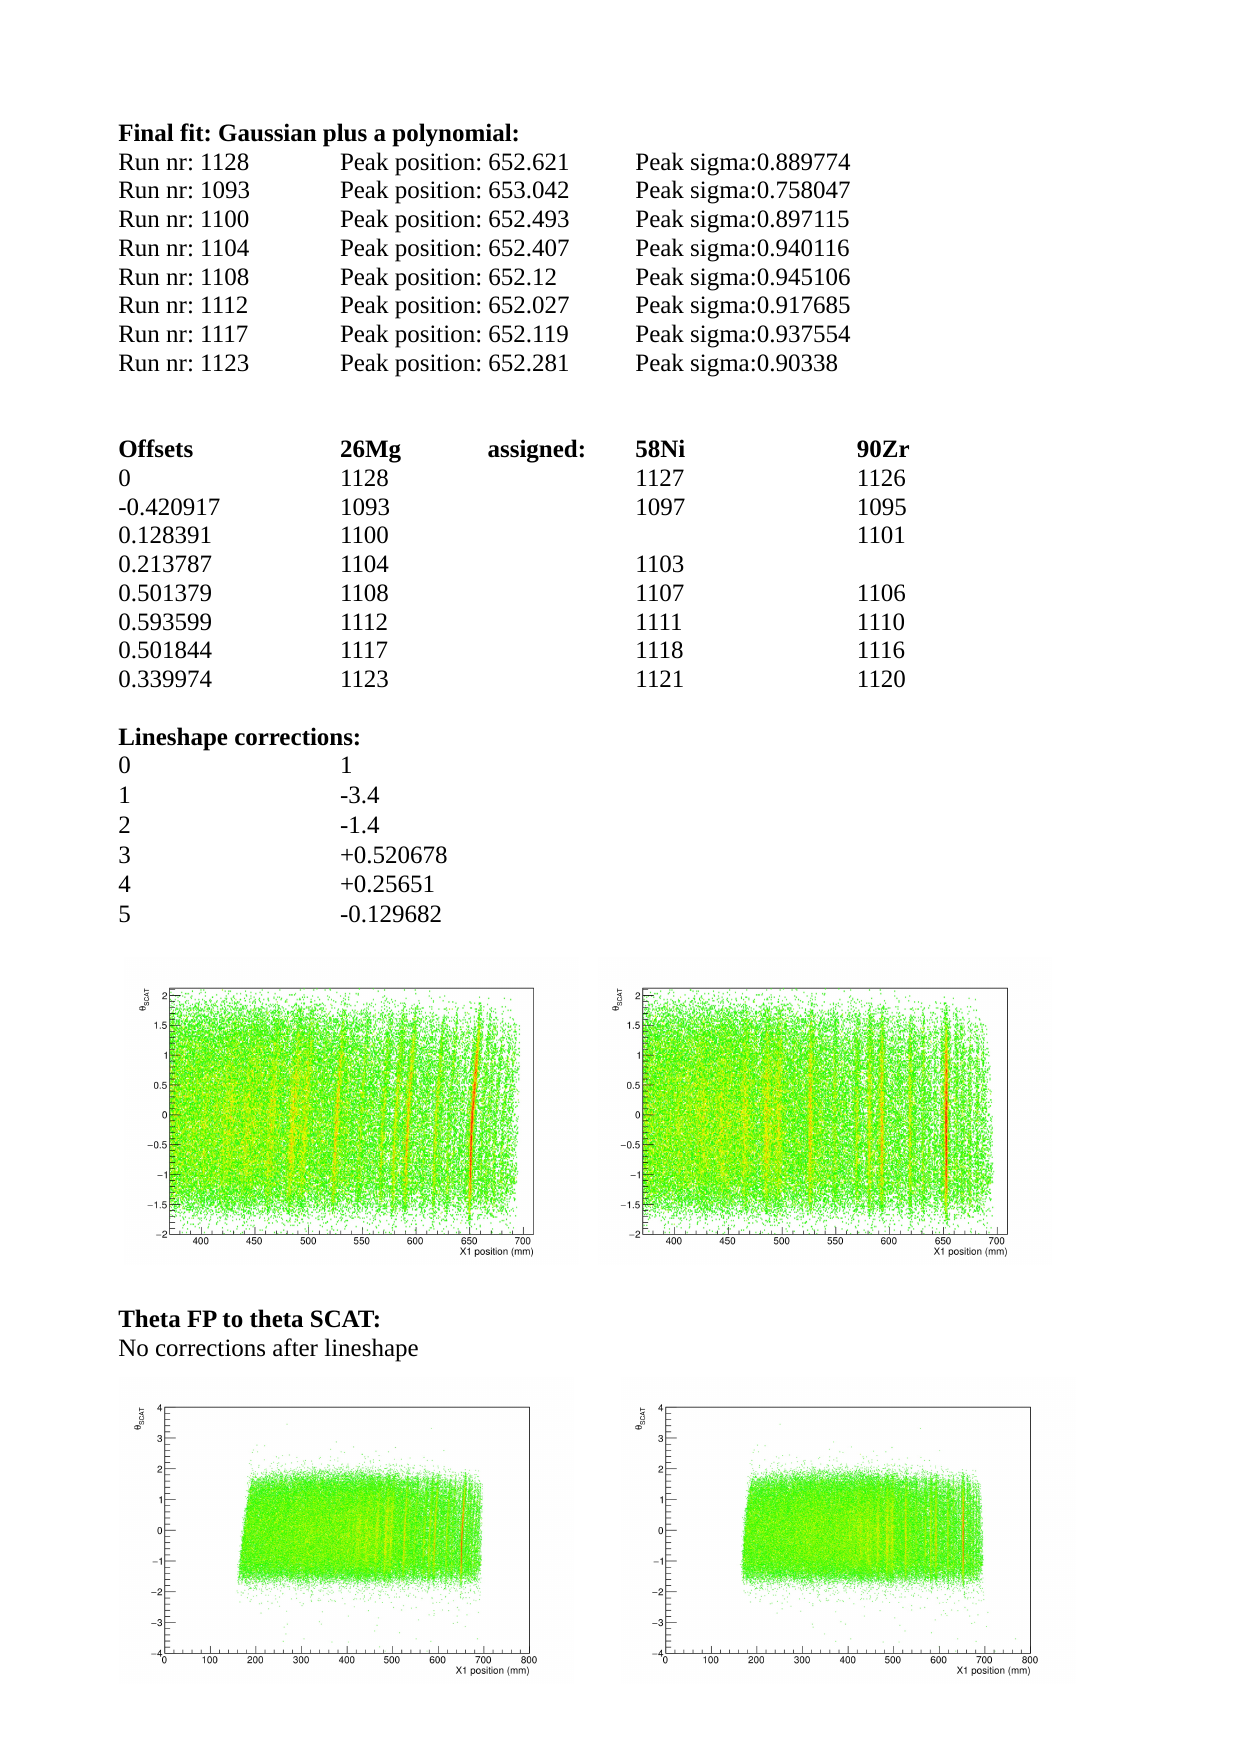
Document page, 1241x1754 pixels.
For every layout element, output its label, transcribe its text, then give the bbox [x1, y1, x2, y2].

text 0.501844 1117 1118 1116 [118, 636, 1122, 664]
text 2 -1.4 [118, 809, 1122, 839]
text 0.501379 1108 1107 1106 [118, 578, 1122, 607]
text Run nr: 1093 Peak position: 653.042 Peak sigma:0.758047 [118, 176, 1122, 204]
text 0.213787 1104 1103 [118, 549, 1122, 578]
text Run nr: 1100 Peak position: 652.493 Peak sigma:0.897115 [118, 204, 1122, 233]
text 0.593599 1112 1111 1110 [118, 607, 1122, 636]
picture [597, 957, 1053, 1265]
text 3 +0.520678 [118, 839, 1122, 868]
text Final fit: Gaussian plus a polynomial: [118, 118, 1122, 147]
text -0.420917 1093 1097 1095 [118, 492, 1122, 521]
picture [621, 1377, 1076, 1684]
text Lineshape corrections: [118, 722, 1122, 751]
text Run nr: 1104 Peak position: 652.407 Peak sigma:0.940116 [118, 233, 1122, 262]
text Offsets 26Mg assigned: 58Ni 90Zr [118, 434, 1122, 463]
text 0.128391 1100 1101 [118, 521, 1122, 549]
text 0 1128 1127 1126 [118, 463, 1122, 492]
text 0.339974 1123 1121 1120 [118, 664, 1122, 693]
picture [124, 957, 579, 1265]
picture [119, 1377, 574, 1684]
text Theta FP to theta SCAT: [118, 1304, 1122, 1333]
text Run nr: 1108 Peak position: 652.12 Peak sigma:0.945106 [118, 262, 1122, 291]
text Run nr: 1112 Peak position: 652.027 Peak sigma:0.917685 [118, 291, 1122, 319]
text No corrections after lineshape [118, 1333, 1122, 1362]
text 0 1 [118, 751, 1122, 779]
text 1 -3.4 [118, 779, 1122, 809]
text 5 -0.129682 [118, 898, 1122, 928]
text Run nr: 1123 Peak position: 652.281 Peak sigma:0.90338 [118, 348, 1122, 377]
text 4 +0.25651 [118, 868, 1122, 898]
text Run nr: 1117 Peak position: 652.119 Peak sigma:0.937554 [118, 319, 1122, 348]
text Run nr: 1128 Peak position: 652.621 Peak sigma:0.889774 [118, 147, 1122, 176]
